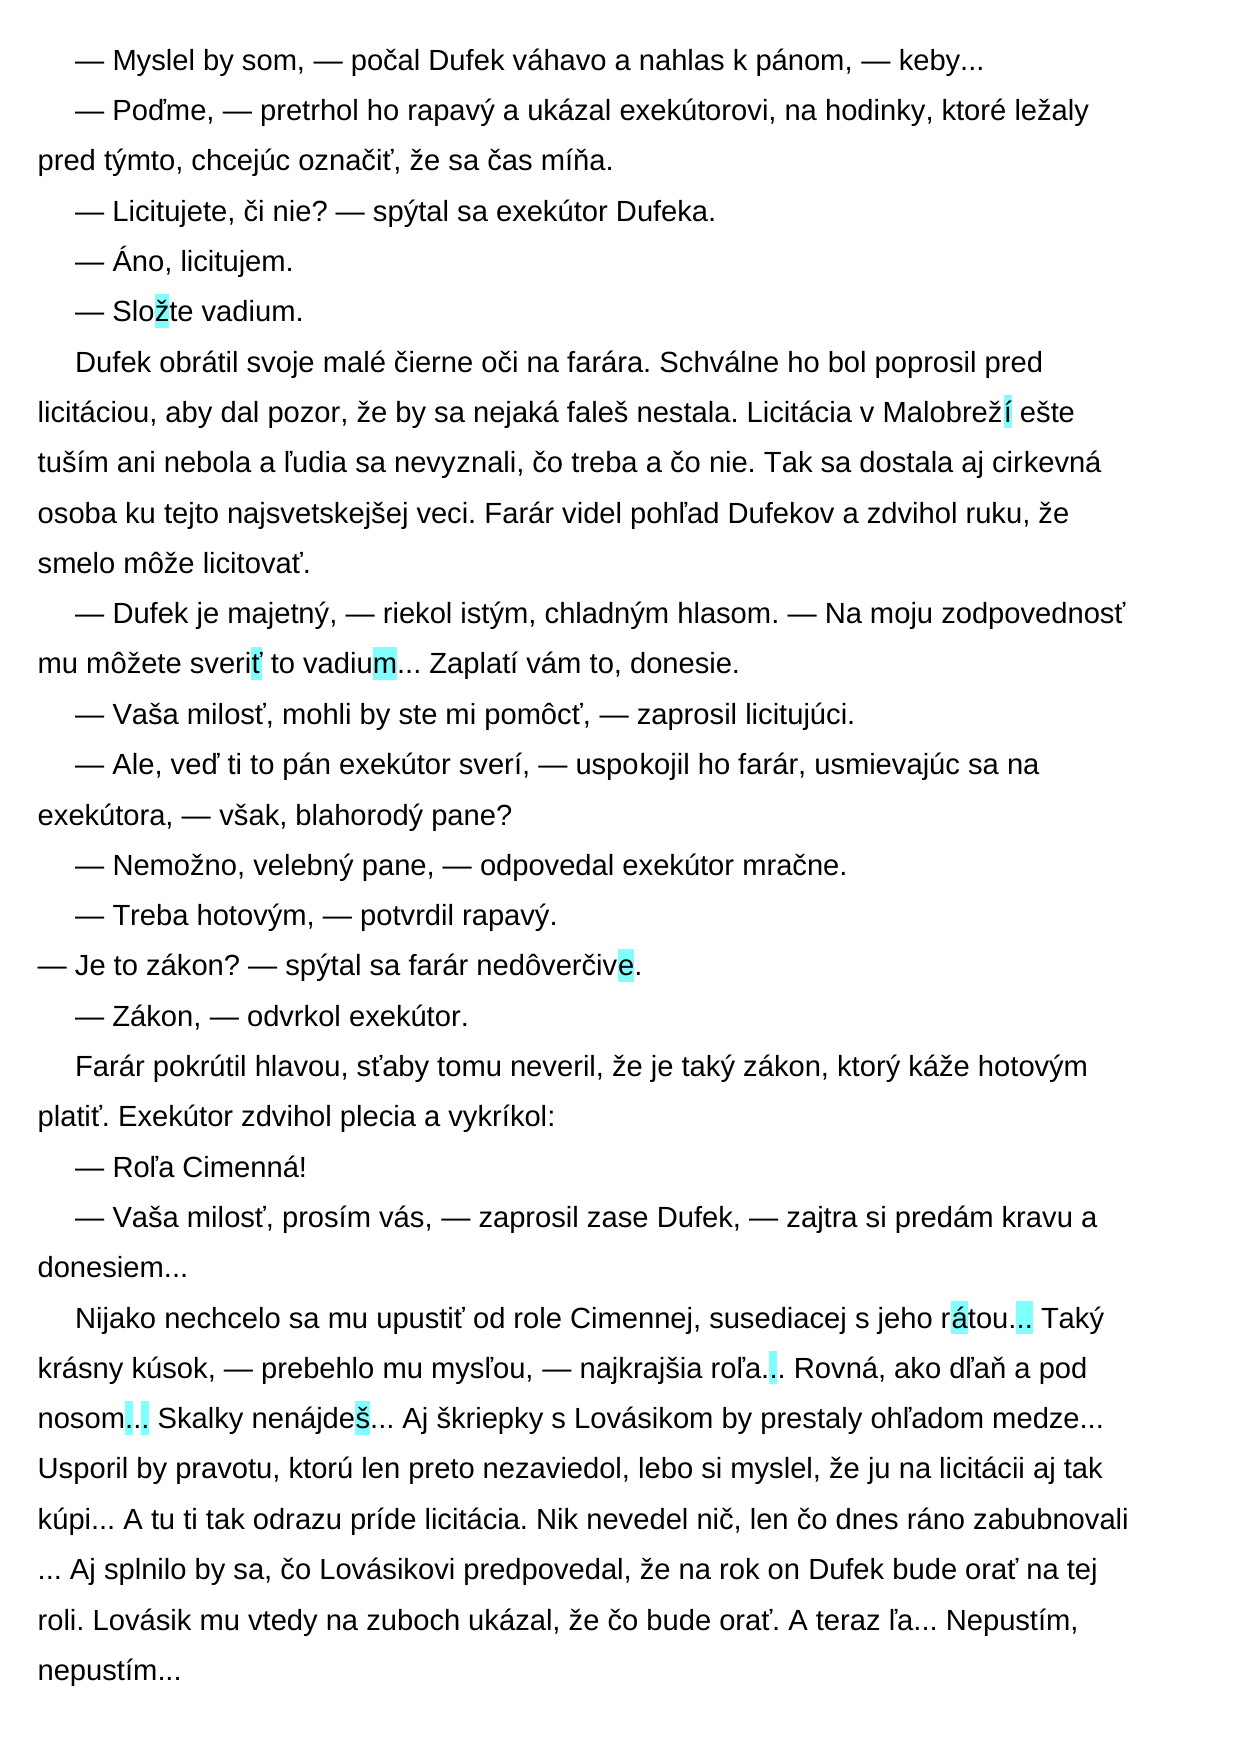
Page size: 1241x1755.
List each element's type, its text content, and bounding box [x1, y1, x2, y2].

text — Dufek je majetný, — riekol istým, chladným hlasom. — Na moju zodpovednosť mu môžete sveriť to vadium... Zaplatí vám to, donesie. [37, 596, 1136, 680]
text Dufek obrátil svoje malé čierne oči na farára. Schválne ho bol poprosil pred licitáciou, aby dal pozor, že by sa nejaká faleš nestala. Licitácia v Malobreží ešte tuším ani nebola a ľudia sa nevy­znali, čo treba a čo nie. Tak sa dostala aj cir­kevná osoba ku tejto najsvetskejšej veci. Farár videl pohľad Dufekov a zdvihol ruku, že smelo môže licitovať. [37, 345, 1136, 579]
text — Myslel by som, — počal Dufek váhavo a nahlas k pánom, — keby... [37, 43, 1136, 76]
text — Nemožno, velebný pane, — odpovedal exekútor mračne. [37, 848, 1136, 881]
text — Zákon, — odvrkol exekútor. [37, 999, 1136, 1032]
text — Treba hotovým, — potvrdil rapavý. [37, 898, 1136, 932]
text — Je to zákon? — spýtal sa farár nedôverčive. [37, 948, 1136, 982]
text — Vaša milosť, mohli by ste mi pomôcť, — zaprosil licitujúci. [37, 697, 1136, 730]
text Nijako nechcelo sa mu upustiť od role Cimennej, susediacej s jeho rátou... Taký krásny kúsok, — prebehlo mu mysľou, — najkrajšia ro­ľa... Rovná, ako dľaň a pod nosom... Skalky nenájdeš... Aj škriepky s Lovásikom by prestaly ohľadom medze... Usporil by pravotu, ktorú len preto nezaviedol, lebo si myslel, že ju na licitácii aj tak kúpi... A tu ti tak odrazu príde licitácia. Nik nevedel nič, len čo dnes ráno zabubnovali ... Aj splnilo by sa, čo Lovásikovi predpovedal, že na rok on Dufek bude orať na tej roli. Lovásik mu vtedy na zuboch ukázal, že čo bude orať. A teraz ľa... Nepustím, nepustím... [37, 1301, 1136, 1686]
text — Složte vadium. [37, 294, 1136, 328]
text — Poďme, — pretrhol ho rapavý a ukázal exekútorovi, na hodinky, ktoré ležaly pred týmto, chcejúc označiť, že sa čas míňa. [37, 93, 1136, 177]
text — Licitujete, či nie? — spýtal sa exekútor Dufeka. [37, 194, 1136, 227]
text — Roľa Cimenná! [37, 1150, 1136, 1183]
text Farár pokrútil hlavou, sťaby tomu neveril, že je taký zákon, ktorý káže hotovým platiť. Exekútor zdvihol plecia a vykríkol: [37, 1049, 1136, 1133]
text — Vaša milosť, prosím vás, — zaprosil zase Dufek, — zajtra si predám kravu a donesiem... [37, 1200, 1136, 1284]
text — Ale, veď ti to pán exekútor sverí, — uspo­kojil ho farár, usmievajúc sa na exekútora, — však, blahorodý pane? [37, 747, 1136, 831]
text — Áno, licitujem. [37, 244, 1136, 278]
